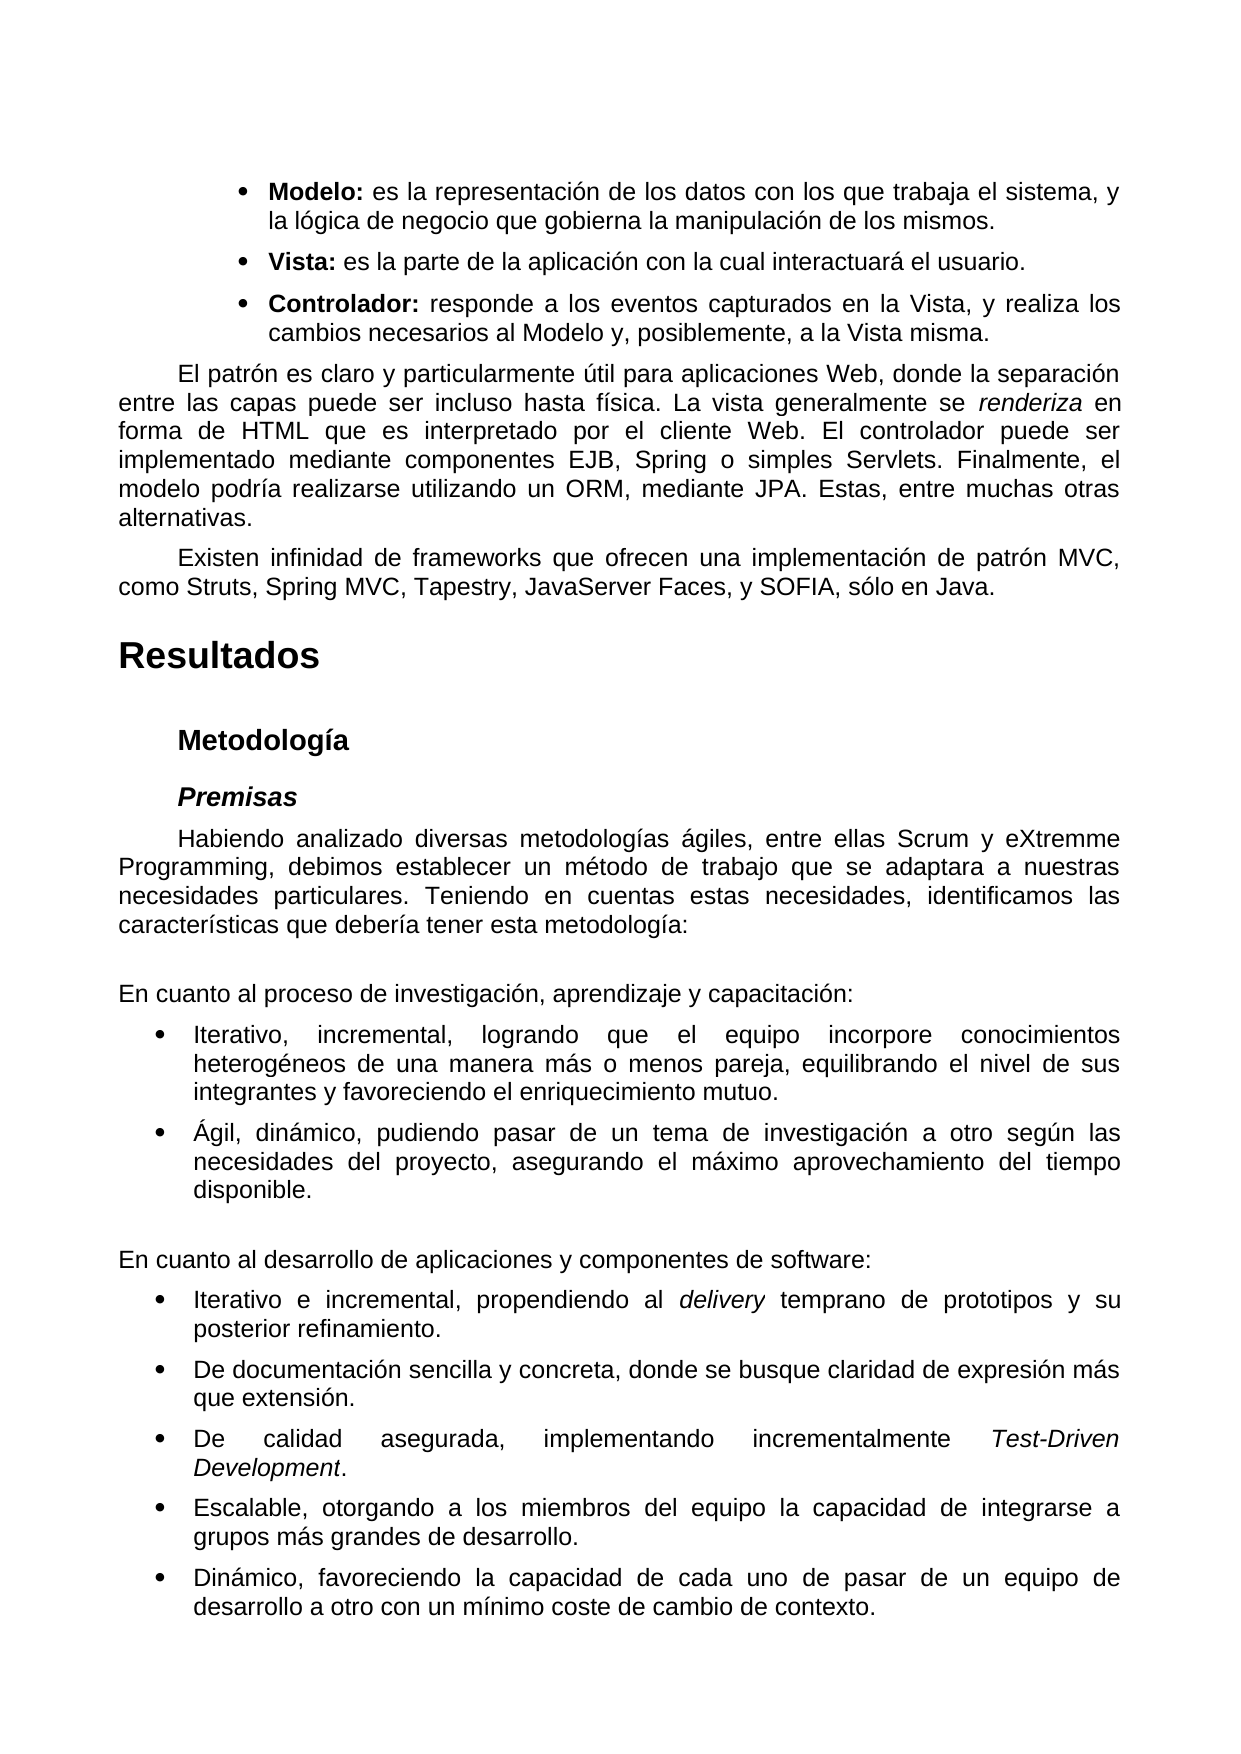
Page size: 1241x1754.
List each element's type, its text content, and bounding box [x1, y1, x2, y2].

list Dinámico, favoreciendo la capacidad de cada uno de pasar de un equipo de desarrollo a otro con un mínimo coste de cambio de contexto. [156, 1563, 1122, 1620]
text El patrón es claro y particularmente útil para aplicaciones Web, donde la separación entre las capas puede ser incluso hasta física. La vista generalmente se renderiza en forma de HTML que es interpretado por el cliente Web. El controlador puede ser implementado mediante componentes EJB, Spring o simples Servlets. Finalmente, el modelo podría realizarse utilizando un ORM, mediante JPA. Estas, entre muchas otras alternativas. [118, 359, 1122, 416]
text En cuanto al desarrollo de aplicaciones y componentes de software: [118, 1216, 1122, 1273]
text En cuanto al proceso de investigación, aprendizaje y capacitación: [118, 950, 1122, 1008]
list Iterativo e incremental, propendiendo al delivery temprano de prototipos y su posterior refinamiento. [449, 1314, 1122, 1343]
list Iterativo e incremental, propendiendo al delivery temprano de prototipos y su posterior refinamiento. [156, 1285, 193, 1343]
subtitle Metodología [177, 723, 1122, 757]
list De calidad asegurada, implementando incrementalmente Test-Driven Development. [156, 1424, 193, 1482]
list Controlador: responde a los eventos capturados en la Vista, y realiza los cambios necesarios al Modelo y, posiblemente, a la Vista misma. [238, 289, 1122, 346]
text Habiendo analizado diversas metodologías ágiles, entre ellas Scrum y eXtremme Programming, debimos establecer un método de trabajo que se adaptara a nuestras necesidades particulares. Teniendo en cuentas estas necesidades, identificamos las características que debería tener esta metodología: [696, 910, 1122, 939]
list Escalable, otorgando a los miembros del equipo la capacidad de integrarse a grupos más grandes de desarrollo. [586, 1522, 1122, 1551]
text El patrón es claro y particularmente útil para aplicaciones Web, donde la separación entre las capas puede ser incluso hasta física. La vista generalmente se renderiza en forma de HTML que es interpretado por el cliente Web. El controlador puede ser implementado mediante componentes EJB, Spring o simples Servlets. Finalmente, el modelo podría realizarse utilizando un ORM, mediante JPA. Estas, entre muchas otras alternativas. [118, 502, 1122, 531]
subtitle Resultados [331, 633, 1122, 676]
list De calidad asegurada, implementando incrementalmente Test-Driven Development. [354, 1453, 1122, 1482]
list Vista: es la parte de la aplicación con la cual interactuará el usuario. [238, 247, 1122, 276]
list De documentación sencilla y concreta, donde se busque claridad de expresión más que extensión. [156, 1354, 1122, 1412]
text Habiendo analizado diversas metodologías ágiles, entre ellas Scrum y eXtremme Programming, debimos establecer un método de trabajo que se adaptara a nuestras necesidades particulares. Teniendo en cuentas estas necesidades, identificamos las características que debería tener esta metodología: [118, 824, 1122, 853]
list Ágil, dinámico, pudiendo pasar de un tema de investigación a otro según las necesidades del proyecto, asegurando el máximo aprovechamiento del tiempo disponible. [319, 1175, 1122, 1204]
list Iterativo, incremental, logrando que el equipo incorpore conocimientos heterogéneos de una manera más o menos pareja, equilibrando el nivel de sus integrantes y favoreciendo el enriquecimiento mutuo. [156, 1020, 1122, 1106]
list Modelo: es la representación de los datos con los que trabaja el sistema, y la lógica de negocio que gobierna la manipulación de los mismos. [238, 177, 1122, 235]
text Existen infinidad de frameworks que ofrecen una implementación de patrón MVC, como Struts, Spring MVC, Tapestry, JavaServer Faces, y SOFIA, sólo en Java. [996, 572, 1122, 601]
subtitle Premisas [305, 781, 1122, 812]
